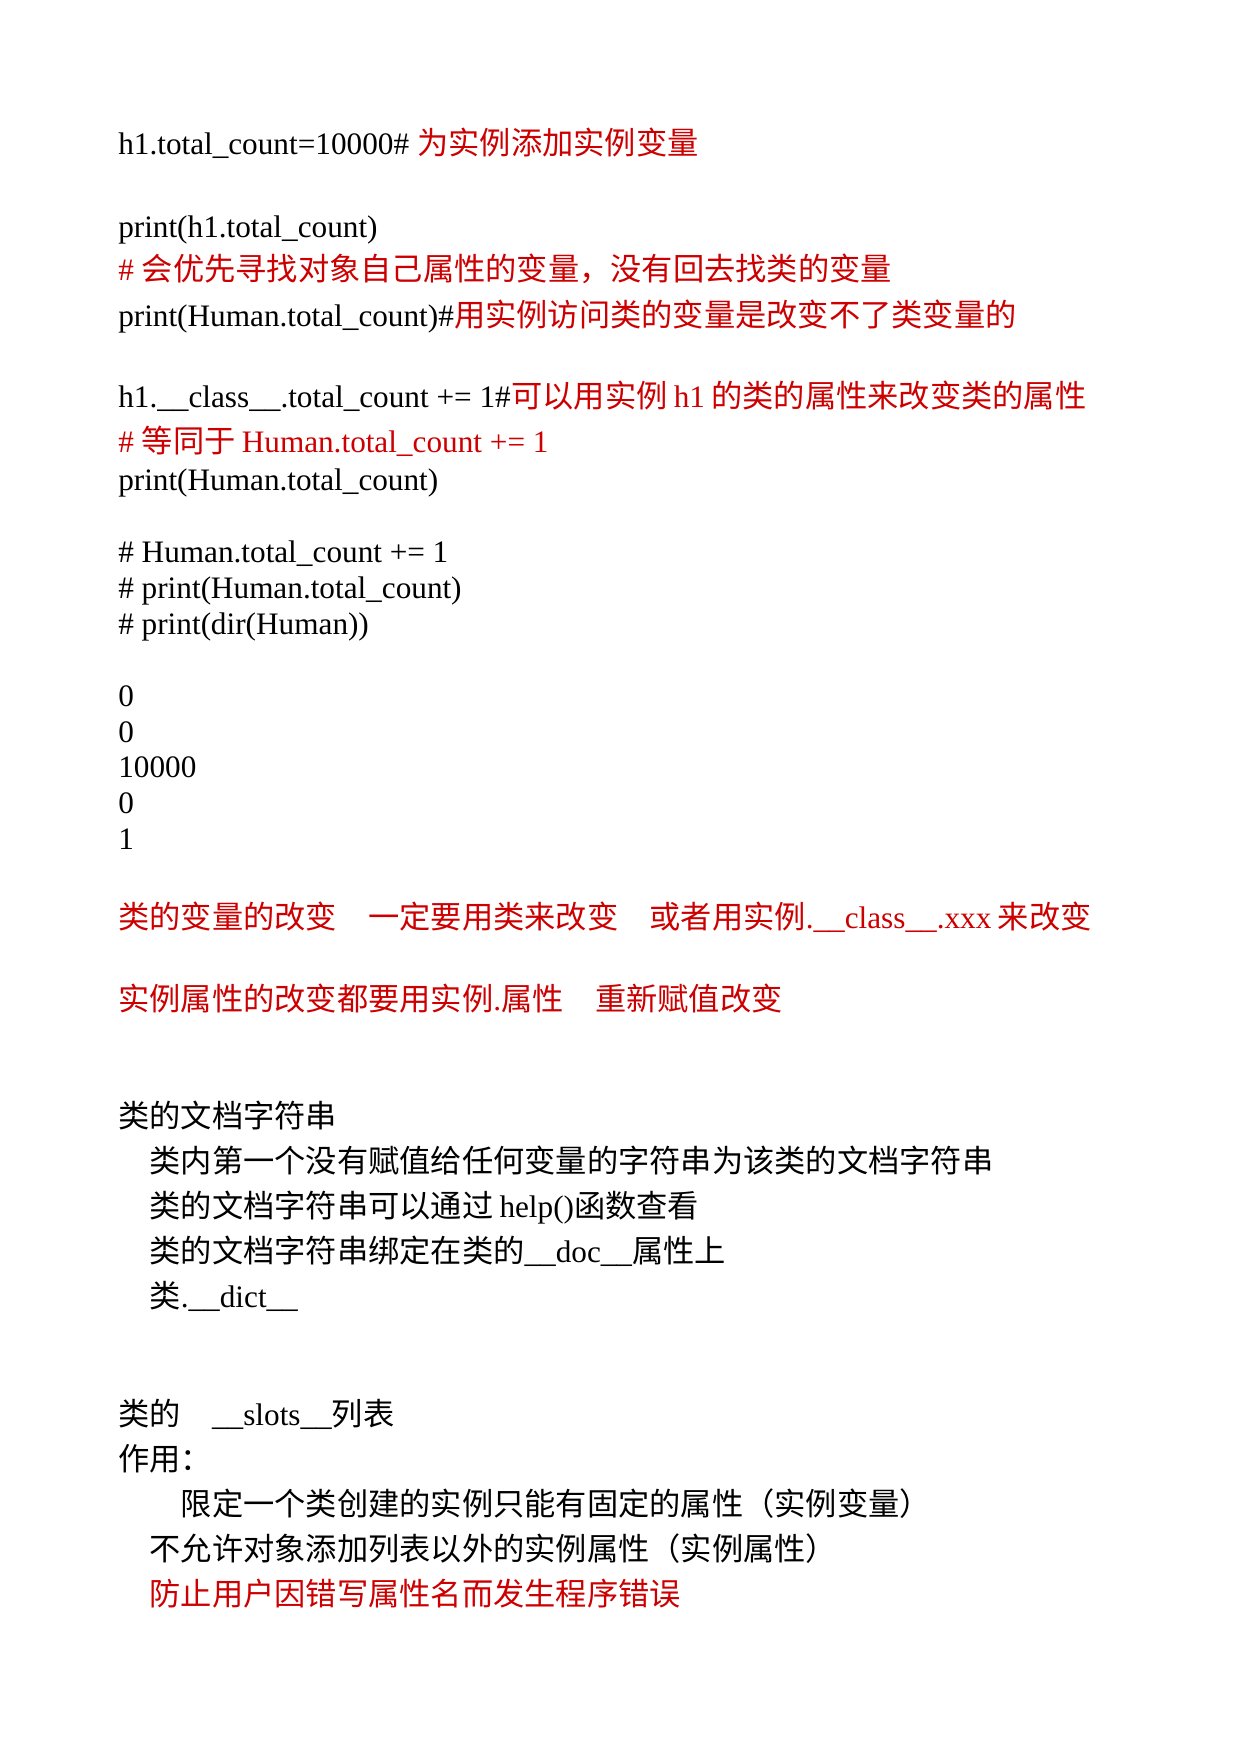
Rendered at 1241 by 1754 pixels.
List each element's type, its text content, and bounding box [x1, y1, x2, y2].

text 类.__dict__ [118, 1272, 1122, 1317]
text print(h1.total_count) [118, 208, 1122, 244]
text # print(dir(Human)) [118, 605, 1122, 641]
text 1 [118, 821, 1122, 857]
text # 等同于Human.total_count += 1 [118, 416, 1122, 461]
text 类的文档字符串 [118, 1091, 1122, 1136]
text print(Human.total_count) [118, 461, 1122, 497]
text 类的 __slots__列表 [118, 1389, 1122, 1434]
text 0 [118, 677, 1122, 713]
text h1.total_count=10000# 为实例添加实例变量 [118, 118, 1122, 163]
text # 会优先寻找对象自己属性的变量，没有回去找类的变量 [118, 244, 1122, 290]
text 实例属性的改变都要用实例.属性 重新赋值改变 [118, 974, 1122, 1019]
text 0 [118, 785, 1122, 821]
text h1.__class__.total_count += 1#可以用实例h1的类的属性来改变类的属性 [118, 371, 1122, 416]
text 不允许对象添加列表以外的实例属性（实例属性） [118, 1524, 1122, 1569]
text 限定一个类创建的实例只能有固定的属性（实例变量） [118, 1479, 1122, 1524]
text # print(Human.total_count) [118, 569, 1122, 605]
text print(Human.total_count)#用实例访问类的变量是改变不了类变量的 [118, 290, 1122, 335]
text 类内第一个没有赋值给任何变量的字符串为该类的文档字符串 [118, 1136, 1122, 1181]
text 作用： [118, 1434, 1122, 1479]
text 类的文档字符串可以通过help()函数查看 [118, 1181, 1122, 1226]
text 0 [118, 713, 1122, 749]
text 防止用户因错写属性名而发生程序错误 [118, 1569, 1122, 1615]
text 10000 [118, 749, 1122, 785]
text 类的文档字符串绑定在类的__doc__属性上 [118, 1226, 1122, 1272]
text 类的变量的改变 一定要用类来改变 或者用实例.__class__.xxx来改变 [118, 892, 1122, 938]
text # Human.total_count += 1 [118, 533, 1122, 569]
